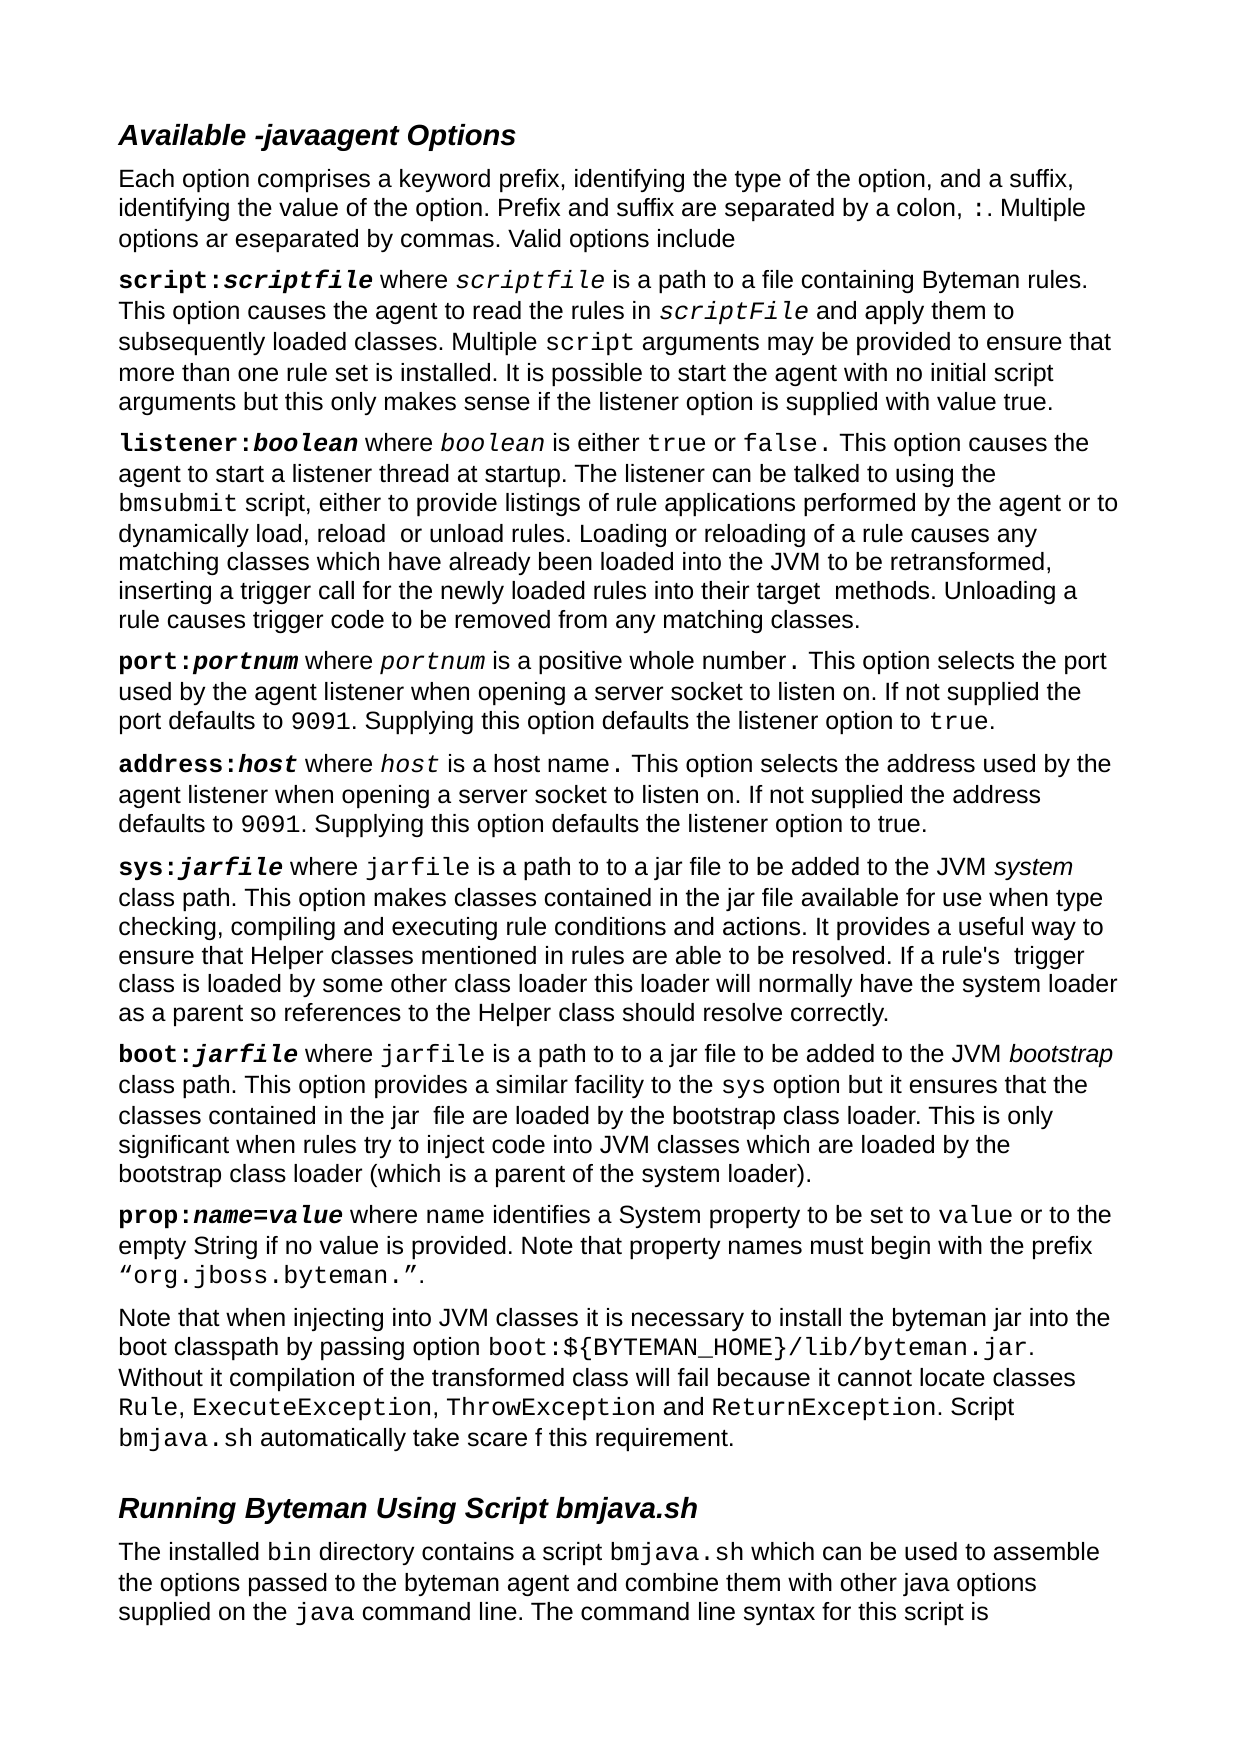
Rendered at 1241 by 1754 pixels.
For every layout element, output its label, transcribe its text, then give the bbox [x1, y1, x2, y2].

text prop:name=value where name identifies a System property to be set to value or to the empty String if no value is provided. Note that property names must begin with the prefix “org.jboss.byteman.”. [118, 1200, 1122, 1291]
text script:scriptfile where scriptfile is a path to a file containing Byteman rules. This option causes the agent to read the rules in scriptFile and apply them to subsequently loaded classes. Multiple script arguments may be provided to ensure that more than one rule set is installed. It is possible to start the agent with no initial script arguments but this only makes sense if the listener option is supplied with value true. [118, 265, 1122, 415]
subtitle Available -javaagent Options [118, 118, 1122, 152]
subtitle Running Byteman Using Script bmjava.sh [118, 1491, 1122, 1524]
text port:portnum where portnum is a positive whole number. This option selects the port used by the agent listener when opening a server socket to listen on. If not supplied the port defaults to 9091. Supplying this option defaults the listener option to true. [118, 646, 1122, 737]
text Note that when injecting into JVM classes it is necessary to install the byteman jar into the boot classpath by passing option boot:${BYTEMAN_HOME}/lib/byteman.jar. Without it compilation of the transformed class will fail because it cannot locate classes Rule, ExecuteException, ThrowException and ReturnException. Script bmjava.sh automatically take scare f this requirement. [118, 1303, 1122, 1453]
text sys:jarfile where jarfile is a path to to a jar file to be added to the JVM system class path. This option makes classes contained in the jar file available for use when type checking, compiling and executing rule conditions and actions. It provides a useful way to ensure that Helper classes mentioned in rules are able to be resolved. If a rule's trigger class is loaded by some other class loader this loader will normally have the system loader as a parent so references to the Helper class should resolve correctly. [118, 852, 1122, 1027]
text address:host where host is a host name. This option selects the address used by the agent listener when opening a server socket to listen on. If not supplied the address defaults to 9091. Supplying this option defaults the listener option to true. [118, 749, 1122, 840]
text Each option comprises a keyword prefix, identifying the type of the option, and a suffix, identifying the value of the option. Prefix and suffix are separated by a colon, :. Multiple options ar eseparated by commas. Valid options include [118, 164, 1122, 253]
text listener:boolean where boolean is either true or false. This option causes the agent to start a listener thread at startup. The listener can be talked to using the bmsubmit script, either to provide listings of rule applications performed by the agent or to dynamically load, reload or unload rules. Loading or reloading of a rule causes any matching classes which have already been loaded into the JVM to be retransformed, inserting a trigger call for the newly loaded rules into their target methods. Unloading a rule causes trigger code to be removed from any matching classes. [118, 428, 1122, 633]
text The installed bin directory contains a script bmjava.sh which can be used to assemble the options passed to the byteman agent and combine them with other java options supplied on the java command line. The command line syntax for this script is [118, 1537, 1122, 1628]
text boot:jarfile where jarfile is a path to to a jar file to be added to the JVM bootstrap class path. This option provides a similar facility to the sys option but it ensures that the classes contained in the jar file are loaded by the bootstrap class loader. This is only significant when rules try to inject code into JVM classes which are loaded by the bootstrap class loader (which is a parent of the system loader). [118, 1039, 1122, 1188]
